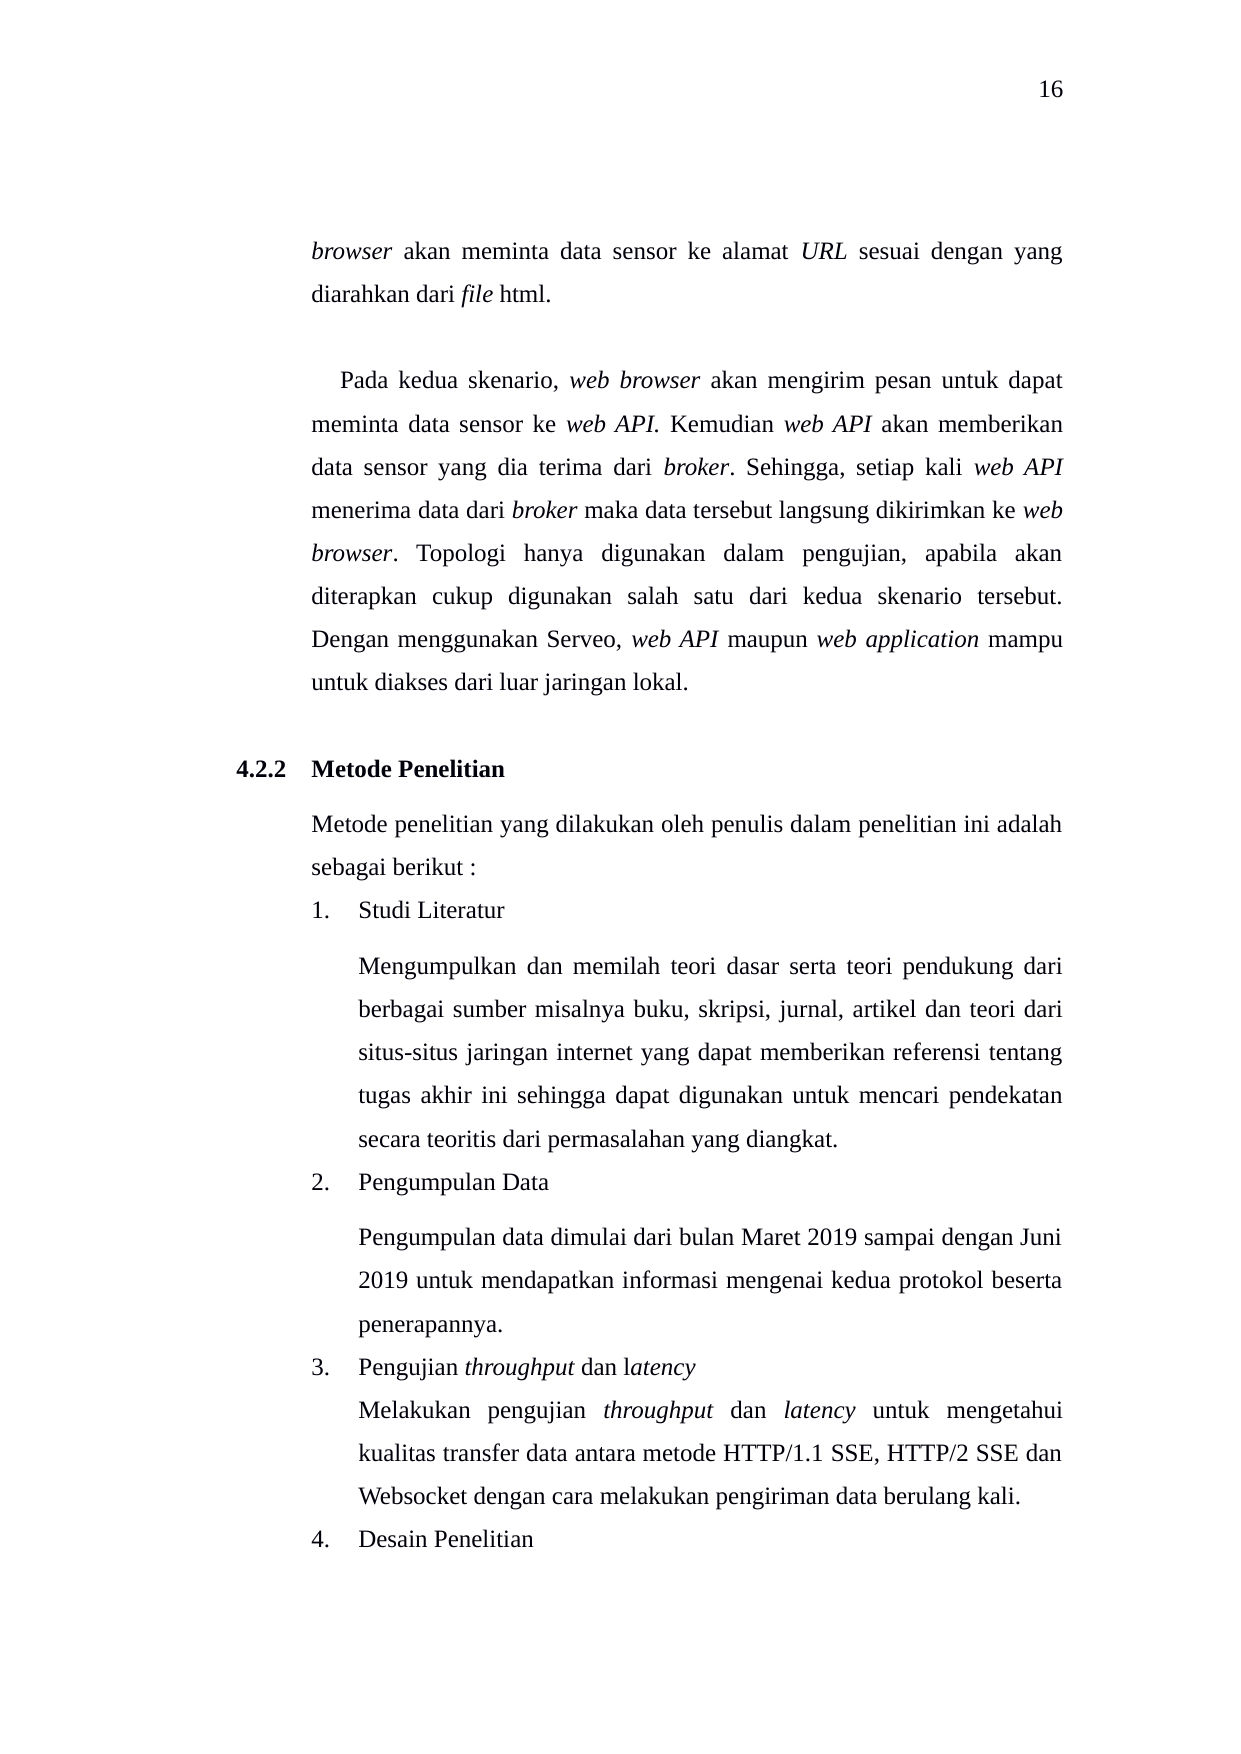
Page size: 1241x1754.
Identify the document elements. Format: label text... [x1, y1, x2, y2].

list Melakukan pengujian throughput dan latency untuk mengetahui kualitas transfer data antara metode HTTP/1.1 SSE, HTTP/2 SSE dan Websocket dengan cara melakukan pengiriman data berulang kali. [358, 1395, 1063, 1510]
list Desain Penelitian [311, 1524, 1063, 1553]
list Studi Literatur [311, 896, 1063, 924]
list Mengumpulkan dan memilah teori dasar serta teori pendukung dari berbagai sumber misalnya buku, skripsi, jurnal, artikel dan teori dari situs-situs jaringan internet yang dapat memberikan referensi tentang tugas akhir ini sehingga dapat digunakan untuk mencari pendekatan secara teoritis dari permasalahan yang diangkat. [321, 951, 1063, 1152]
list browser akan meminta data sensor ke alamat URL sesuai dengan yang diarahkan dari file html. [311, 236, 1063, 308]
list 4.2.2 Metode Penelitian [236, 754, 1063, 782]
list Pengujian throughput dan latency [311, 1352, 1063, 1381]
text Metode penelitian yang dilakukan oleh penulis dalam penelitian ini adalah sebagai berikut : [311, 809, 1063, 881]
list Pengumpulan data dimulai dari bulan Maret 2019 sampai dengan Juni 2019 untuk mendapatkan informasi mengenai kedua protokol beserta penerapannya. [321, 1222, 1063, 1337]
list Pada kedua skenario, web browser akan mengirim pesan untuk dapat meminta data sensor ke web API. Kemudian web API akan memberikan data sensor yang dia terima dari broker. Sehingga, setiap kali web API menerima data dari broker maka data tersebut langsung dikirimkan ke web browser. Topologi hanya digunakan dalam pengujian, apabila akan diterapkan cukup digunakan salah satu dari kedua skenario tersebut. Dengan menggunakan Serveo, web API maupun web application mampu untuk diakses dari luar jaringan lokal. [311, 366, 1063, 696]
list Pengumpulan Data [311, 1167, 1063, 1196]
